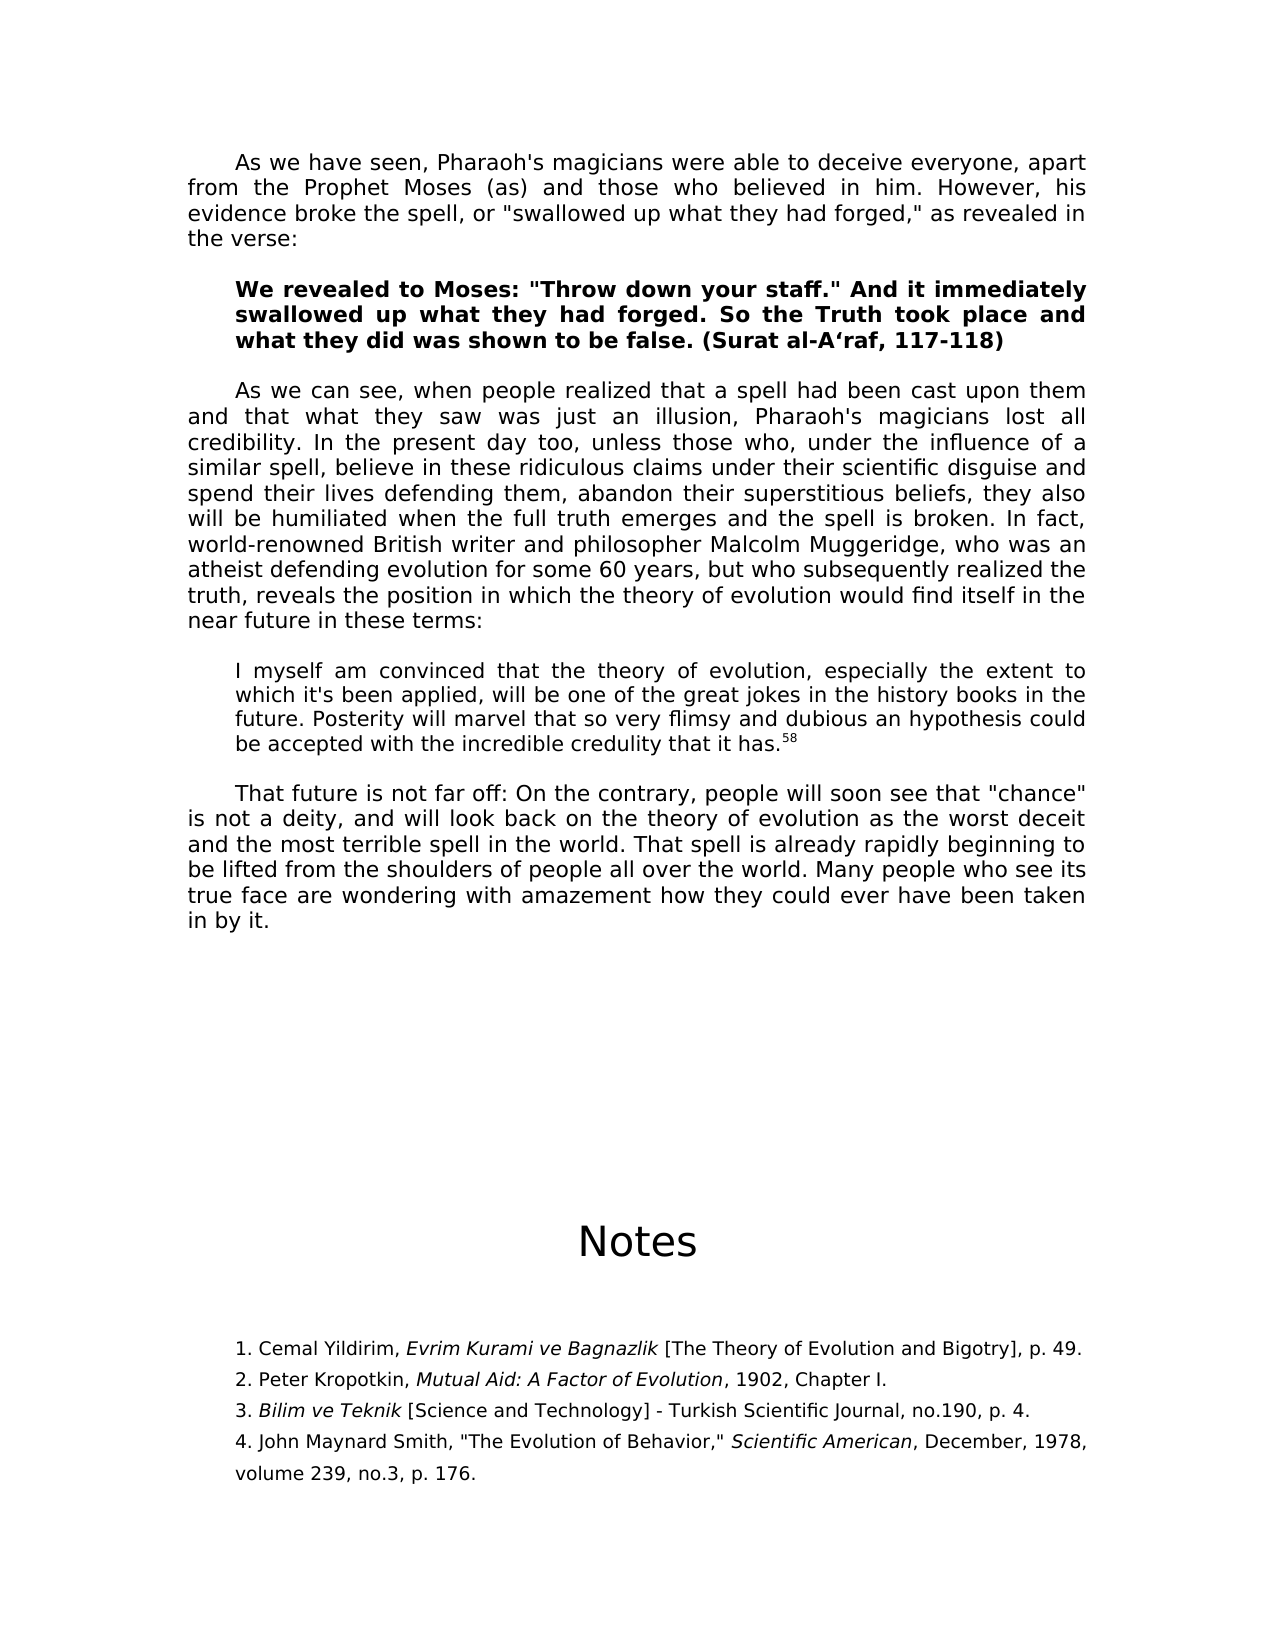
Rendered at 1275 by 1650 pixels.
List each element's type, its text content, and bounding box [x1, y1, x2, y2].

text Notes [187, 1217, 1087, 1266]
text 3. Bilim ve Teknik [Science and Technology] - Turkish Scientific Journal, no.190, p. 4. [235, 1393, 1087, 1424]
text 1. Cemal Yildirim, Evrim Kurami ve Bagnazlik [The Theory of Evolution and Bigotry], p. 49. [235, 1330, 1087, 1361]
text 2. Peter Kropotkin, Mutual Aid: A Factor of Evolution, 1902, Chapter I. [235, 1361, 1087, 1393]
text As we have seen, Pharaoh's magicians were able to deceive everyone, apart from the Prophet Moses (as) and those who believed in him. However, his evidence broke the spell, or "swallowed up what they had forged," as revealed in the verse: [187, 150, 1087, 252]
text 4. John Maynard Smith, "The Evolution of Behavior," Scientific American, December, 1978, volume 239, no.3, p. 176. [235, 1424, 1087, 1486]
text That future is not far off: On the contrary, people will soon see that "chance" is not a deity, and will look back on the theory of evolution as the worst deceit and the most terrible spell in the world. That spell is already rapidly beginning to be lifted from the shoulders of people all over the world. Many people who see its true face are wondering with amazement how they could ever have been taken in by it. [187, 781, 1087, 934]
text I myself am convinced that the theory of evolution, especially the extent to which it's been applied, will be one of the great jokes in the history books in the future. Posterity will marvel that so very flimsy and dubious an hypothesis could be accepted with the incredible credulity that it has.58 [235, 659, 1087, 756]
text We revealed to Moses: "Throw down your staff." And it immediately swallowed up what they had forged. So the Truth took place and what they did was shown to be false. (Surat al-A‘raf, 117-118) [235, 277, 1087, 354]
text As we can see, when people realized that a spell had been cast upon them and that what they saw was just an illusion, Pharaoh's magicians lost all credibility. In the present day too, unless those who, under the influence of a similar spell, believe in these ridiculous claims under their scientific disguise and spend their lives defending them, abandon their superstitious beliefs, they also will be humiliated when the full truth emerges and the spell is broken. In fact, world-renowned British writer and philosopher Malcolm Muggeridge, who was an atheist defending evolution for some 60 years, but who subsequently realized the truth, reveals the position in which the theory of evolution would find itself in the near future in these terms: [187, 379, 1087, 634]
